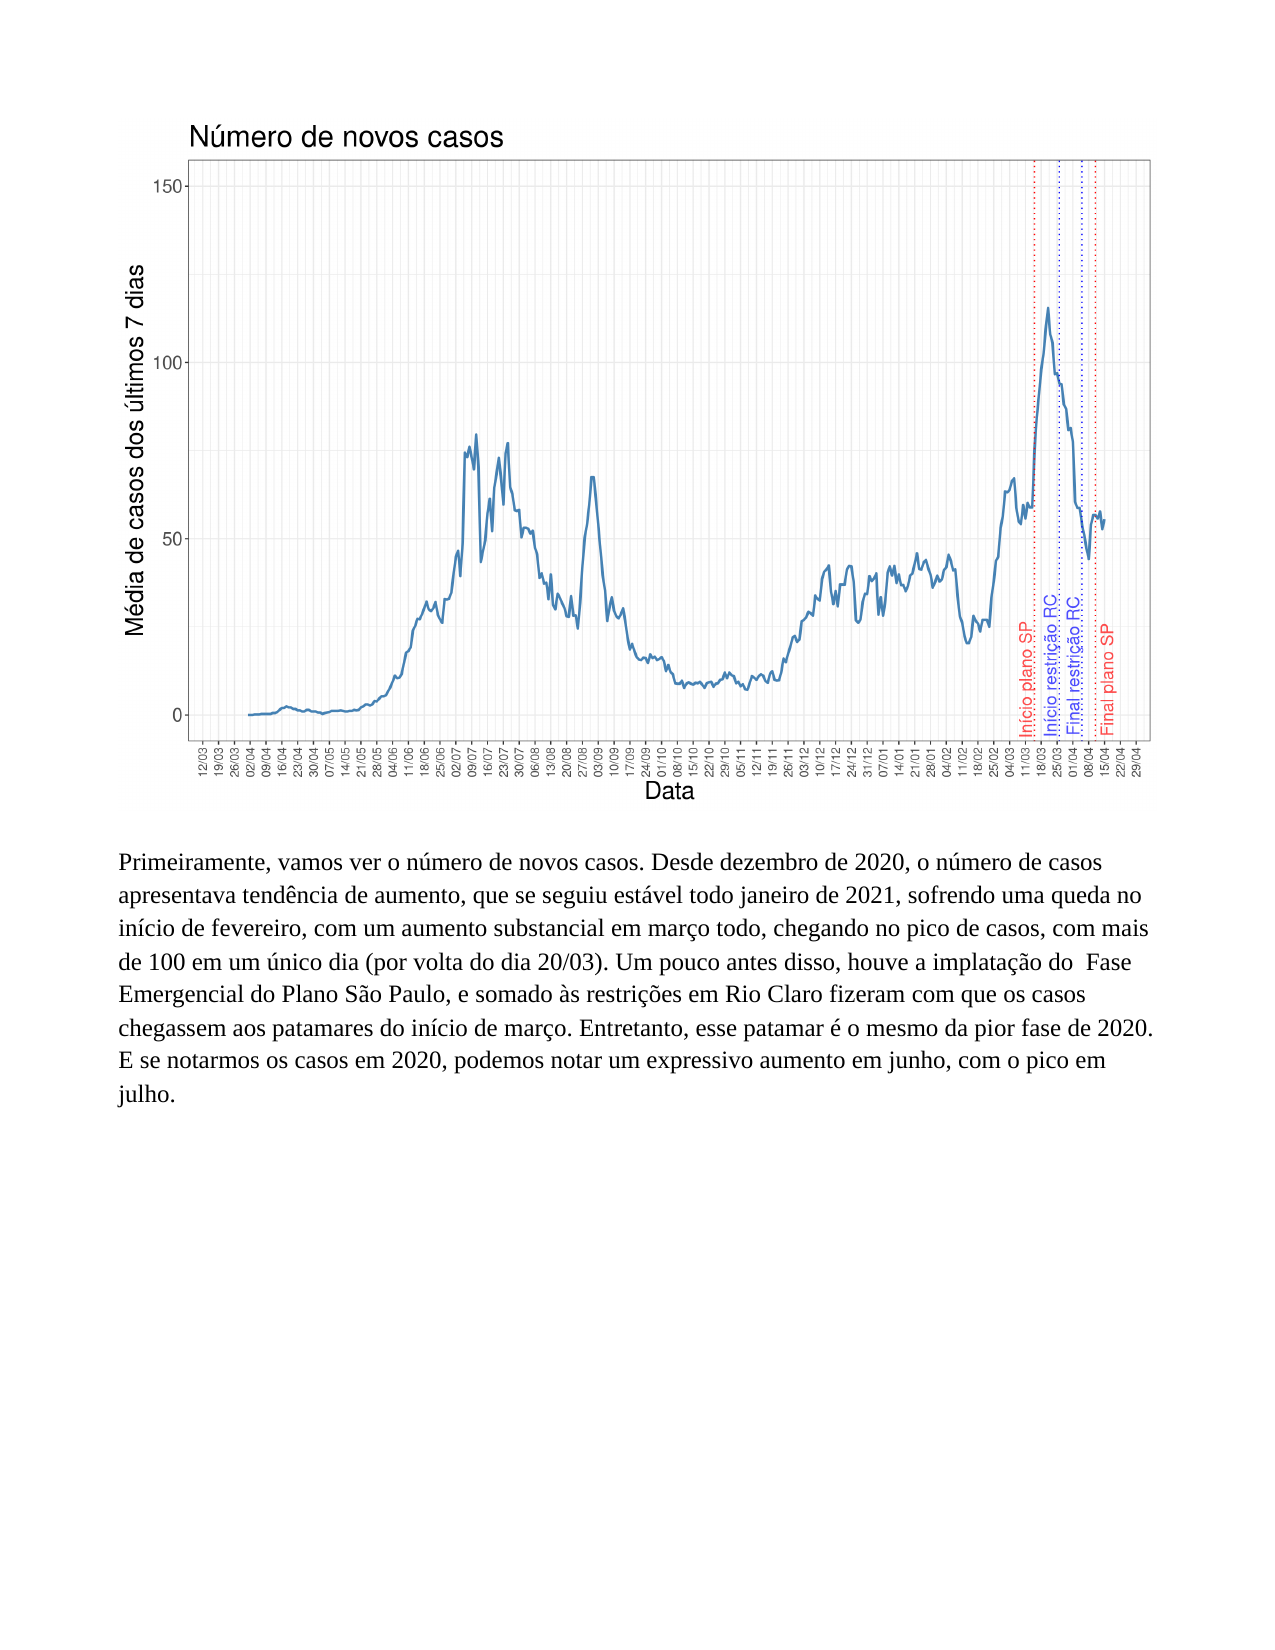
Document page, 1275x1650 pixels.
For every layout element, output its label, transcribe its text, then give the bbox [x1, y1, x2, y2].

picture [118, 118, 1157, 811]
text Primeiramente, vamos ver o número de novos casos. Desde dezembro de 2020, o número de casos apresentava tendência de aumento, que se seguiu estável todo janeiro de 2021, sofrendo uma queda no início de fevereiro, com um aumento substancial em março todo, chegando no pico de casos, com mais de 100 em um único dia (por volta do dia 20/03). Um pouco antes disso, houve a implatação do Fase Emergencial do Plano São Paulo, e somado às restrições em Rio Claro fizeram com que os casos chegassem aos patamares do início de março. Entretanto, esse patamar é o mesmo da pior fase de 2020. E se notarmos os casos em 2020, podemos notar um expressivo aumento em junho, com o pico em julho. [118, 847, 1157, 1107]
